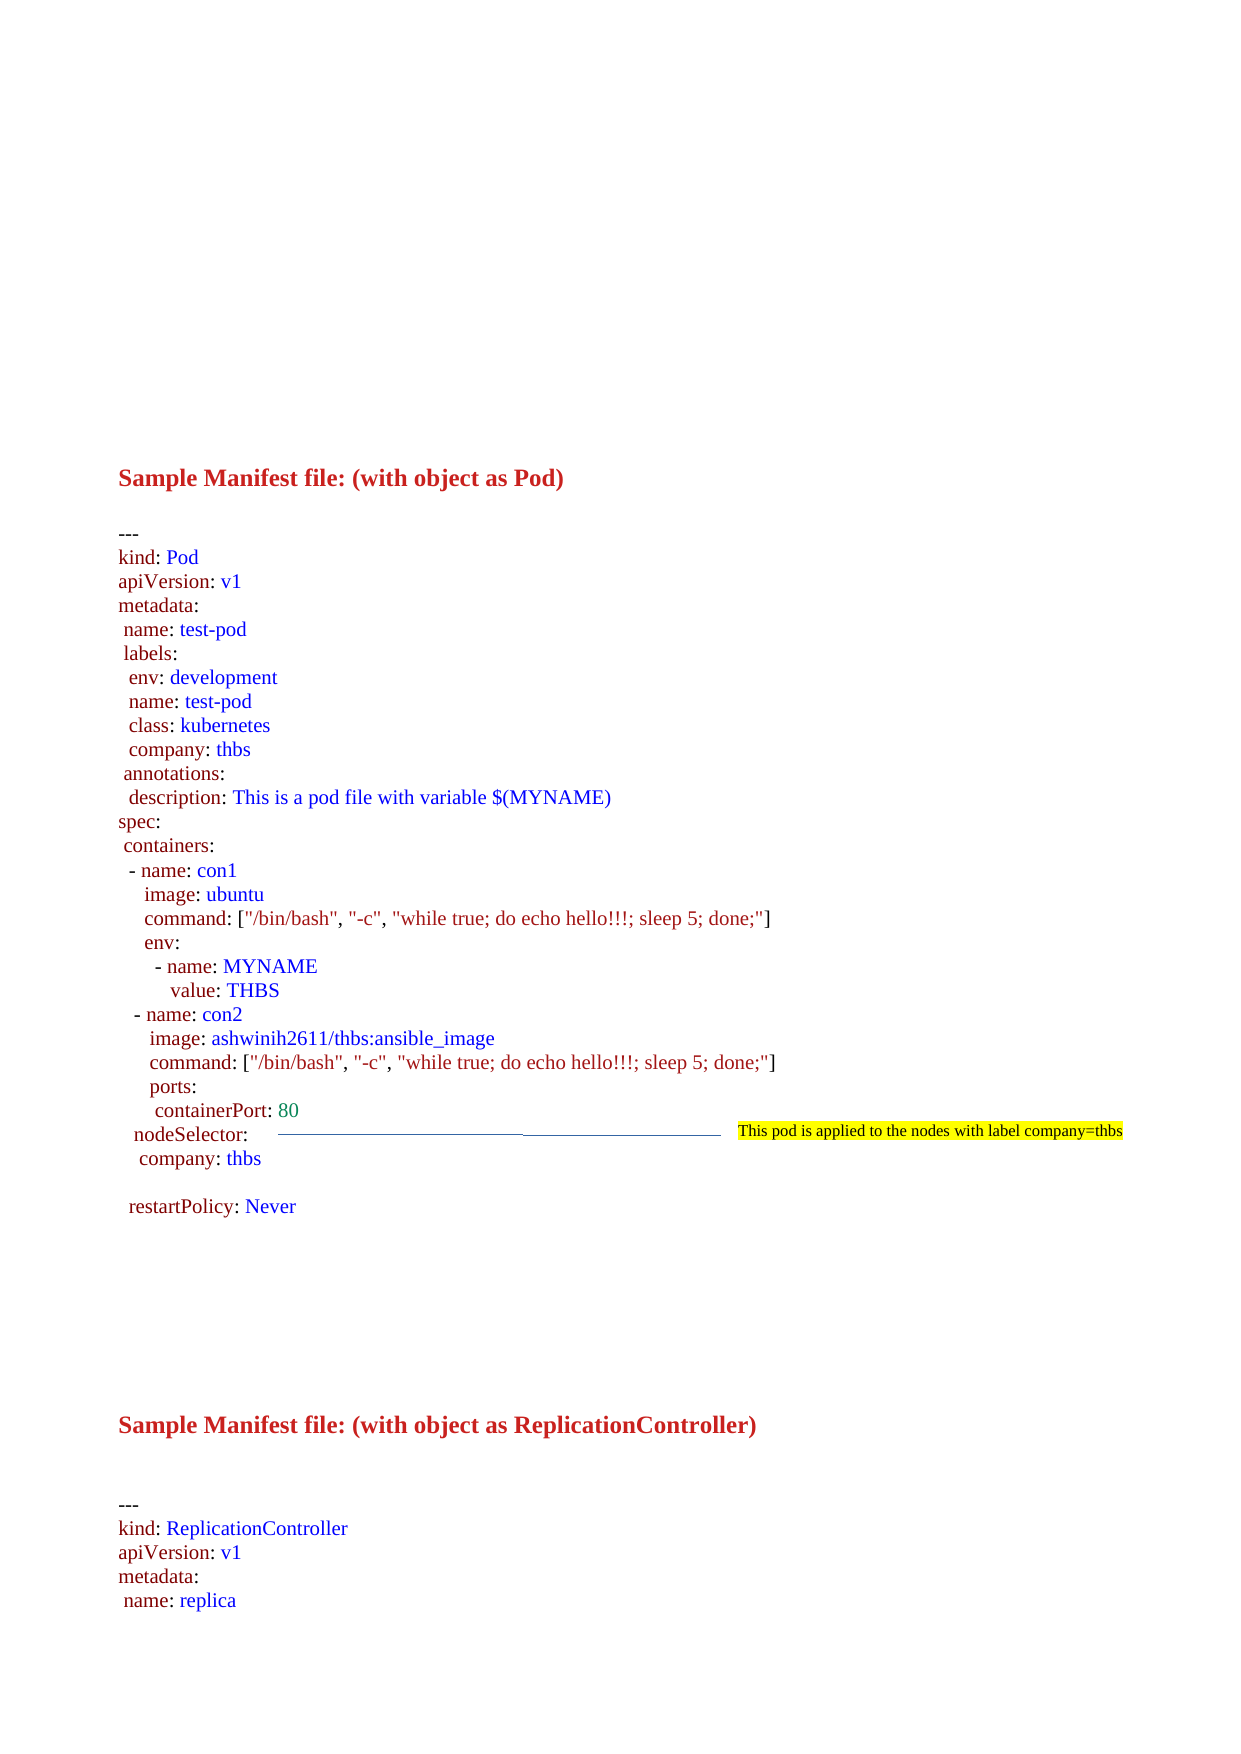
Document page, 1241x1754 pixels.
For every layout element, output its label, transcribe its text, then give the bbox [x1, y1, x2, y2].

text containers: [118, 833, 1122, 857]
text command: ["/bin/bash", "-c", "while true; do echo hello!!!; sleep 5; done;"] [118, 1050, 1122, 1074]
text Sample Manifest file: (with object as ReplicationController) [118, 1411, 1122, 1439]
text restartPolicy: Never [118, 1194, 1122, 1218]
text --- [118, 521, 1122, 545]
text kind: ReplicationController [118, 1516, 1122, 1540]
text value: THBS [118, 978, 1122, 1002]
text containerPort: 80 [118, 1098, 1122, 1122]
text env: development [118, 665, 1122, 689]
text class: kubernetes [118, 713, 1122, 737]
text metadata: [118, 593, 1122, 617]
text - name: con1 [118, 857, 1122, 882]
text company: thbs [118, 737, 1122, 761]
text apiVersion: v1 [118, 569, 1122, 593]
text ports: [118, 1074, 1122, 1098]
text - name: con2 [118, 1002, 1122, 1026]
text --- [118, 1492, 1122, 1516]
text image: ashwinih2611/thbs:ansible_image [118, 1026, 1122, 1050]
text name: test-pod [118, 689, 1122, 713]
text kind: Pod [118, 545, 1122, 569]
text nodeSelector: [118, 1122, 1122, 1146]
text image: ubuntu [118, 882, 1122, 906]
text description: This is a pod file with variable $(MYNAME) [118, 785, 1122, 809]
text name: test-pod [118, 617, 1122, 641]
text spec: [118, 809, 1122, 833]
text apiVersion: v1 [118, 1540, 1122, 1564]
text metadata: [118, 1564, 1122, 1588]
text annotations: [118, 761, 1122, 785]
text name: replica [118, 1588, 1122, 1612]
text - name: MYNAME [118, 954, 1122, 978]
text env: [118, 930, 1122, 954]
text company: thbs [118, 1146, 1122, 1170]
text labels: [118, 641, 1122, 665]
text command: ["/bin/bash", "-c", "while true; do echo hello!!!; sleep 5; done;"] [118, 906, 1122, 930]
text Sample Manifest file: (with object as Pod) [118, 463, 1122, 492]
